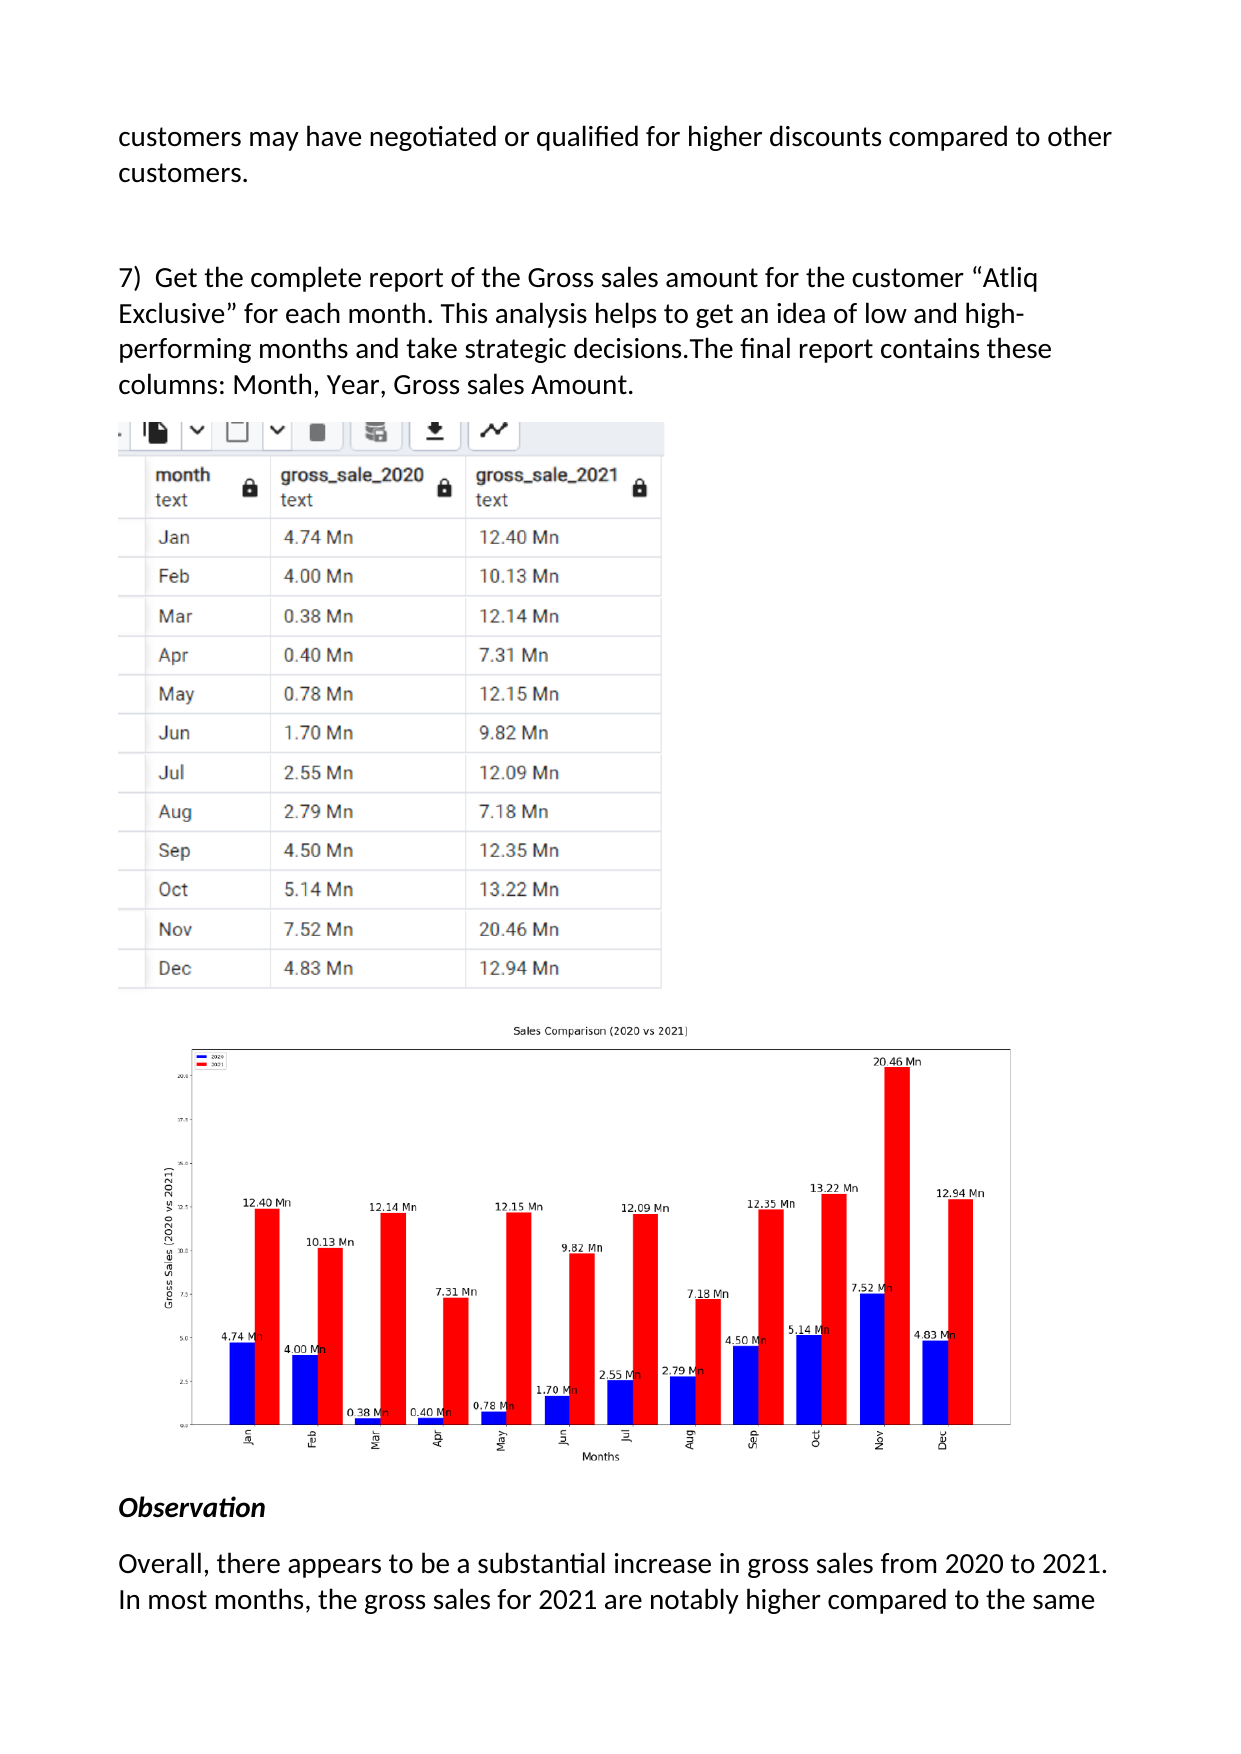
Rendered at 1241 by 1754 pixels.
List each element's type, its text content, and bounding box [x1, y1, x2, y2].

text 7) Get the complete report of the Gross sales amount for the customer “Atliq Exclusive” for each month. This analysis helps to get an idea of low and high-performing months and take strategic decisions.The final report contains these columns: Month, Year, Gross sales Amount. [118, 259, 1122, 402]
text customers may have negotiated or qualified for higher discounts compared to other customers. [118, 118, 1122, 189]
text Overall, there appears to be a substantial increase in gross sales from 2020 to 2021. In most months, the gross sales for 2021 are notably higher compared to the same [118, 1546, 1122, 1617]
text Observation [118, 1489, 1122, 1525]
